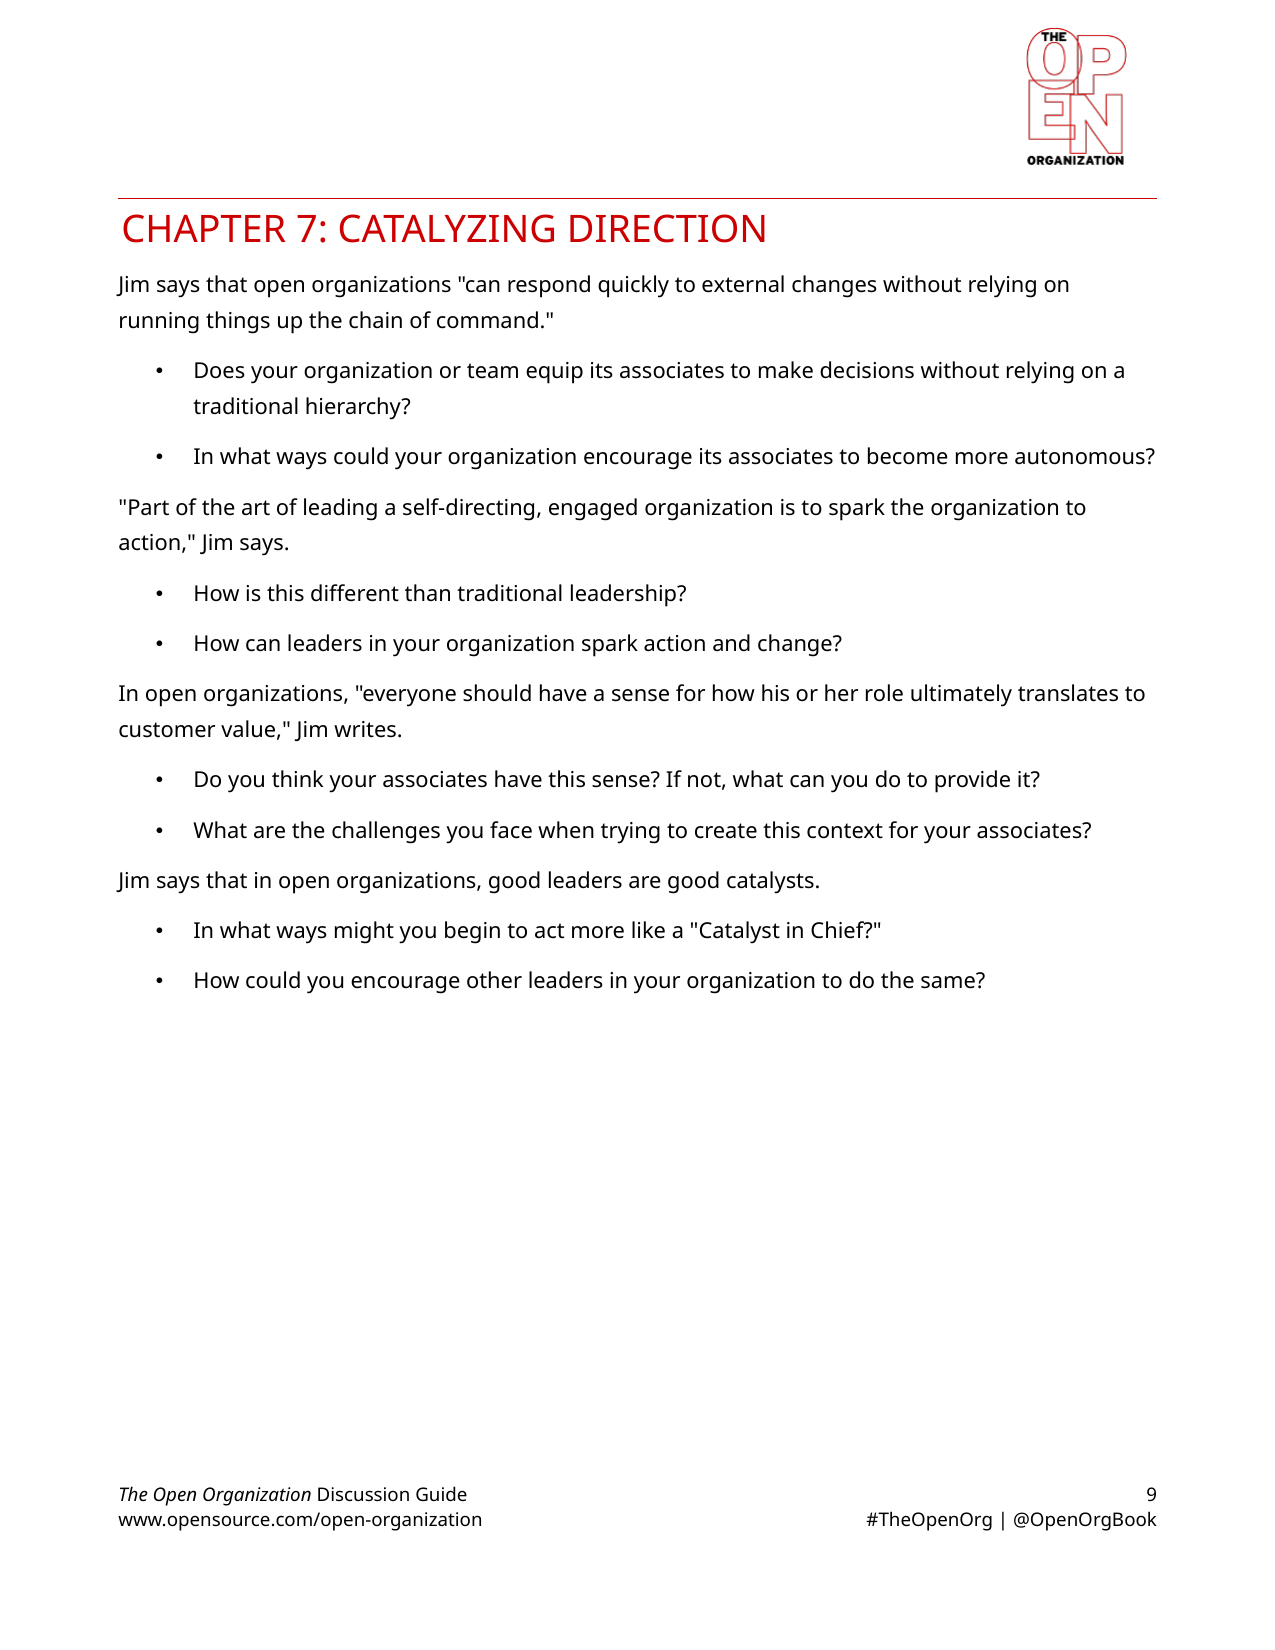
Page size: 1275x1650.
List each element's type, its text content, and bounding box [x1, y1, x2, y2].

list Does your organization or team equip its associates to make decisions without relying on a traditional hierarchy? [156, 355, 1157, 421]
list How could you encourage other leaders in your organization to do the same? [156, 966, 1157, 995]
text In open organizations, "everyone should have a sense for how his or her role ultimately translates to customer value," Jim writes. [118, 678, 1157, 744]
list In what ways might you begin to act more like a "Catalyst in Chief?" [156, 915, 1157, 945]
list How can leaders in your organization spark action and change? [156, 628, 1157, 658]
text Jim says that in open organizations, good leaders are good catalysts. [118, 865, 1157, 895]
text Jim says that open organizations "can respond quickly to external changes without relying on running things up the chain of command." [118, 269, 1157, 335]
list Do you think your associates have this sense? If not, what can you do to provide it? [156, 764, 1157, 794]
list What are the challenges you face when trying to create this context for your associates? [156, 814, 1157, 844]
picture [1001, 23, 1152, 173]
text "Part of the art of leading a self-directing, engaged organization is to spark the organization to action," Jim says. [118, 492, 1157, 557]
subtitle Chapter 7: Catalyzing Direction [118, 199, 1157, 257]
list How is this different than traditional leadership? [156, 578, 1157, 607]
list In what ways could your organization encourage its associates to become more autonomous? [156, 441, 1157, 471]
